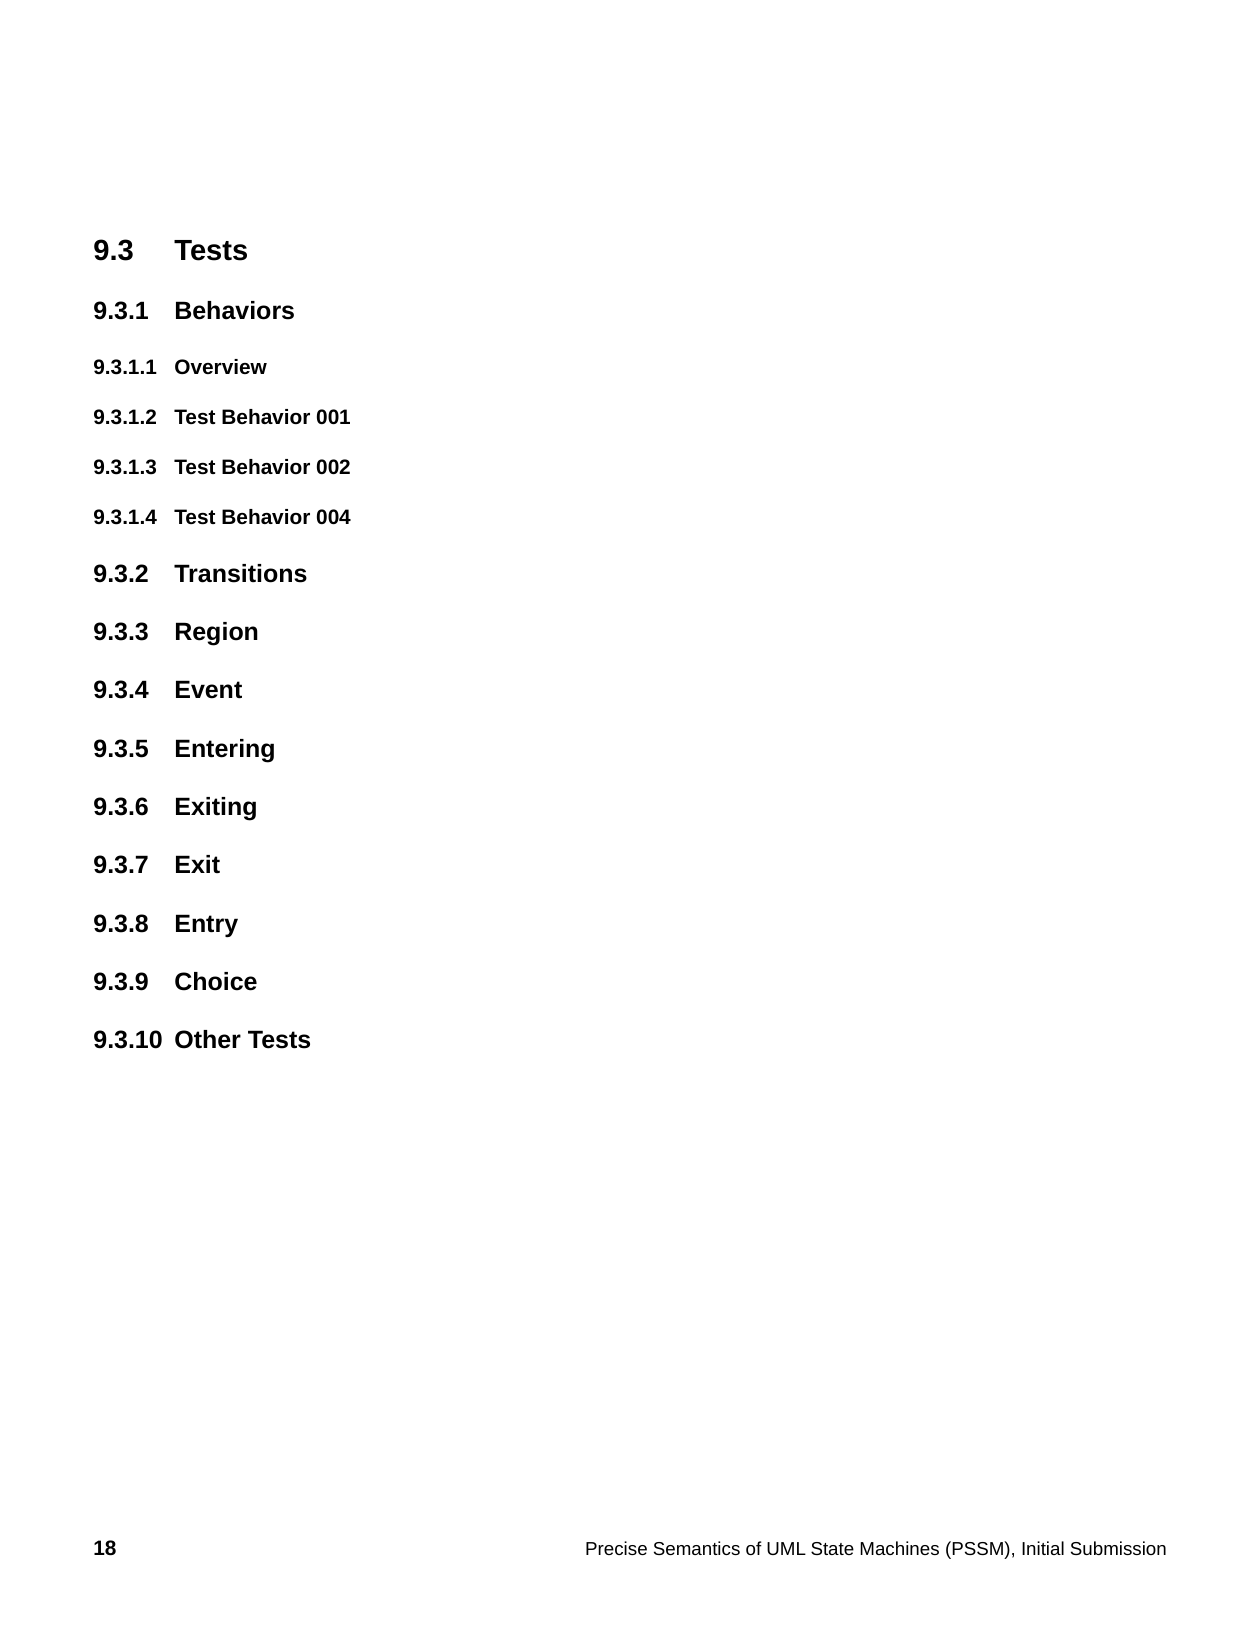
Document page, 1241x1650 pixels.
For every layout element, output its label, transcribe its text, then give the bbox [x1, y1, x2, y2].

subtitle Test Behavior 004 [93, 504, 1164, 529]
subtitle Other Tests [93, 1025, 1164, 1054]
subtitle Exiting [93, 791, 1164, 821]
subtitle Tests [93, 231, 1164, 266]
subtitle Exit [93, 850, 1164, 879]
subtitle Behaviors [93, 296, 1164, 325]
subtitle Test Behavior 002 [93, 454, 1164, 479]
subtitle Entry [93, 908, 1164, 937]
subtitle Test Behavior 001 [93, 404, 1164, 429]
subtitle Choice [93, 966, 1164, 996]
subtitle Entering [93, 733, 1164, 762]
subtitle Transitions [93, 558, 1164, 587]
subtitle Overview [93, 354, 1164, 379]
subtitle Region [93, 616, 1164, 646]
subtitle Event [93, 675, 1164, 704]
